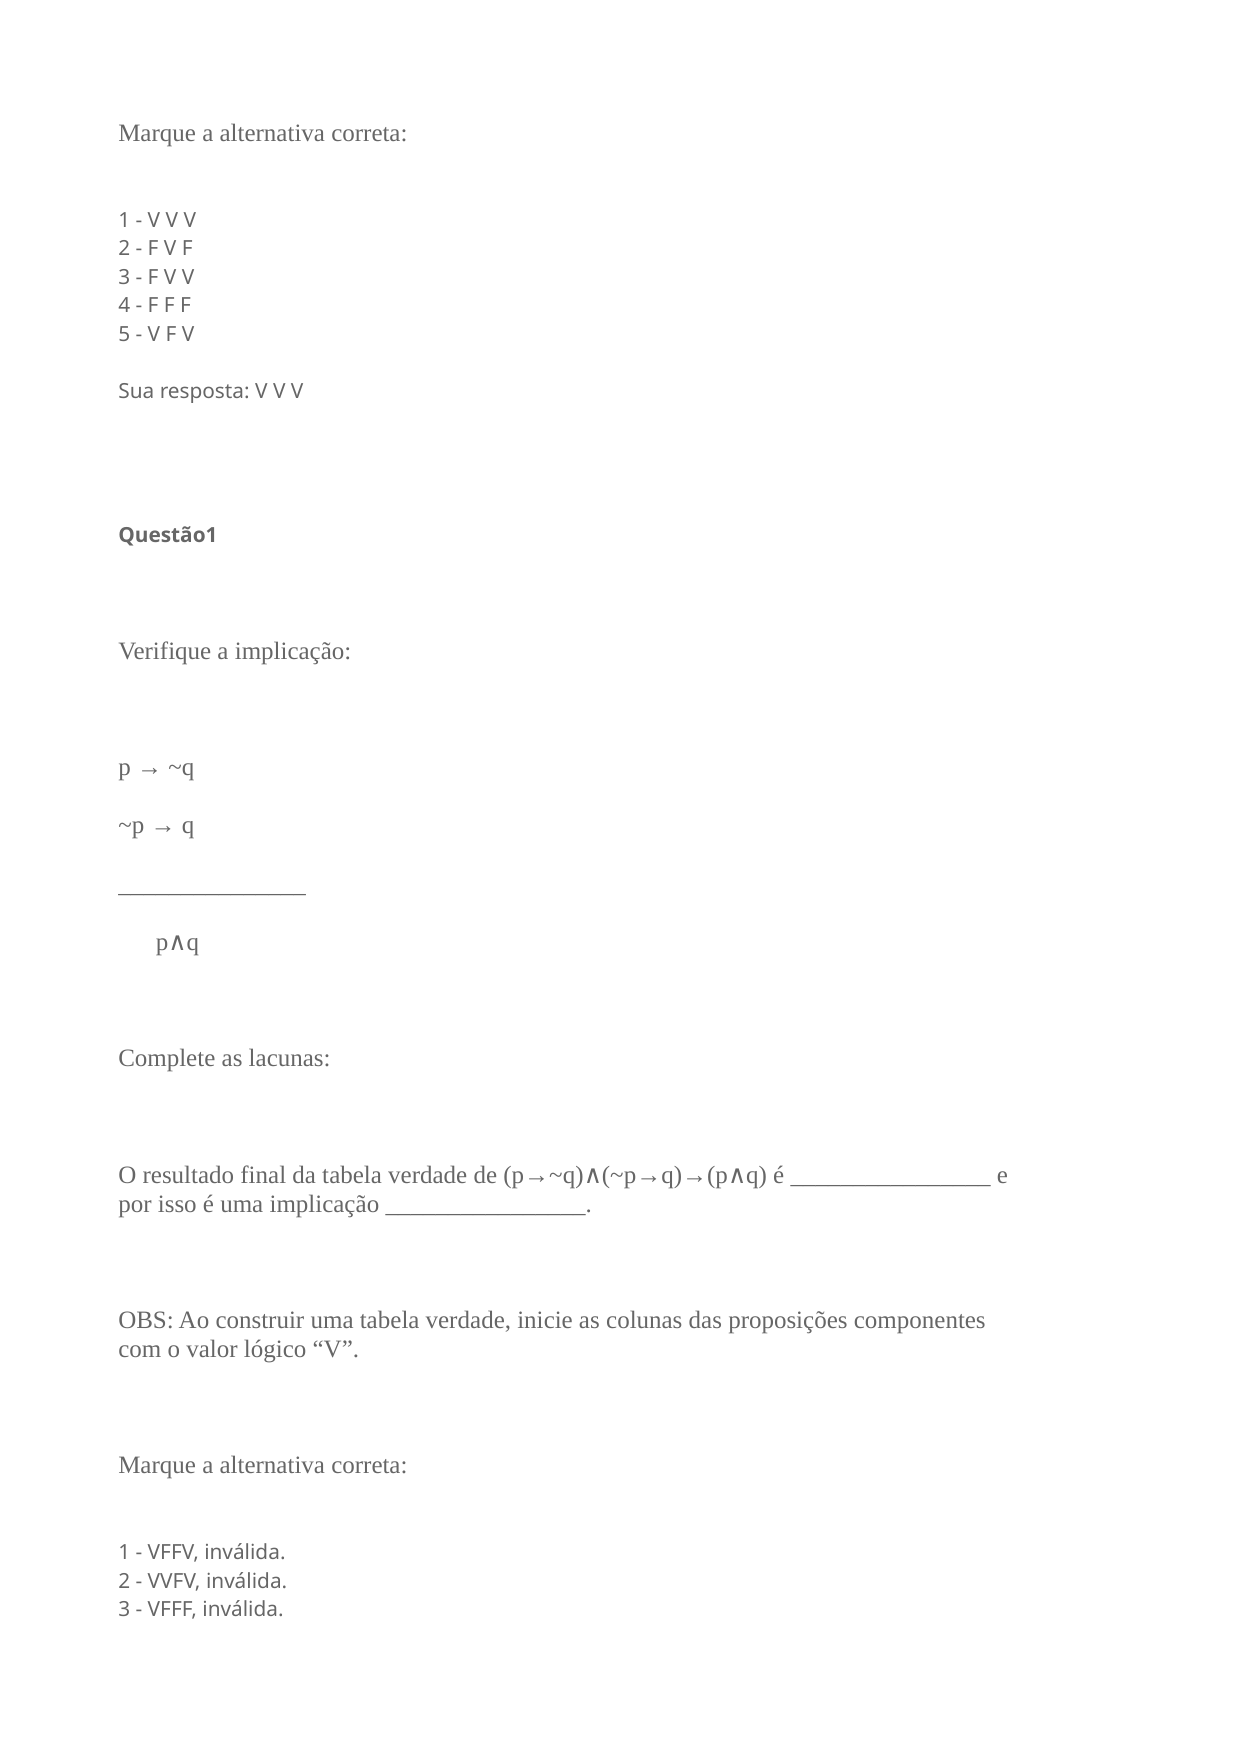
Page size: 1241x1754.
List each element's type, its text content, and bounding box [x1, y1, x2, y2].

table_cell [118, 176, 1026, 205]
table_cell [1026, 234, 1033, 262]
table_cell Marque a alternativa correta: [118, 118, 1033, 176]
table_cell 3 - F V V [118, 262, 1026, 290]
table_cell [1026, 205, 1033, 233]
table_cell [1026, 376, 1033, 404]
table_cell [118, 347, 1026, 376]
table_cell Sua resposta: V V V [118, 376, 1026, 404]
table_cell [1026, 290, 1033, 319]
table_cell Verifique a implicação: p → ~q ~p → q _______________ p∧q Complete as lacunas: O resultado final da tabela verdade de (p→~q)∧(~p→q)→(p∧q) é ________________ e por isso é uma implicação ________________. OBS: Ao construir uma tabela verdade, inicie as colunas das proposições componentes com o valor lógico “V”. Marque a alternativa correta: [118, 578, 1033, 1509]
table_cell 5 - V F V [118, 319, 1026, 347]
table_cell 2 - F V F [118, 234, 1026, 262]
table_cell [1026, 1566, 1033, 1594]
table_cell [1026, 176, 1033, 205]
table_header [1026, 491, 1033, 519]
table_cell 3 - VFFF, inválida. [118, 1594, 1026, 1623]
table_header [118, 491, 1026, 519]
table_cell [1026, 1509, 1033, 1537]
table_cell [118, 1509, 1026, 1537]
table_cell 1 - V V V [118, 205, 1026, 233]
table_cell 1 - VFFV, inválida. [118, 1538, 1026, 1566]
table_cell [1026, 319, 1033, 347]
table_cell [1026, 549, 1033, 578]
table_cell [1026, 1538, 1033, 1566]
table_cell [1026, 262, 1033, 290]
table_cell Questão1 [118, 520, 1033, 549]
table_cell [1026, 347, 1033, 376]
table_cell 2 - VVFV, inválida. [118, 1566, 1026, 1594]
table_cell [118, 549, 1026, 578]
table_cell 4 - F F F [118, 290, 1026, 319]
table_cell [1026, 1594, 1033, 1623]
